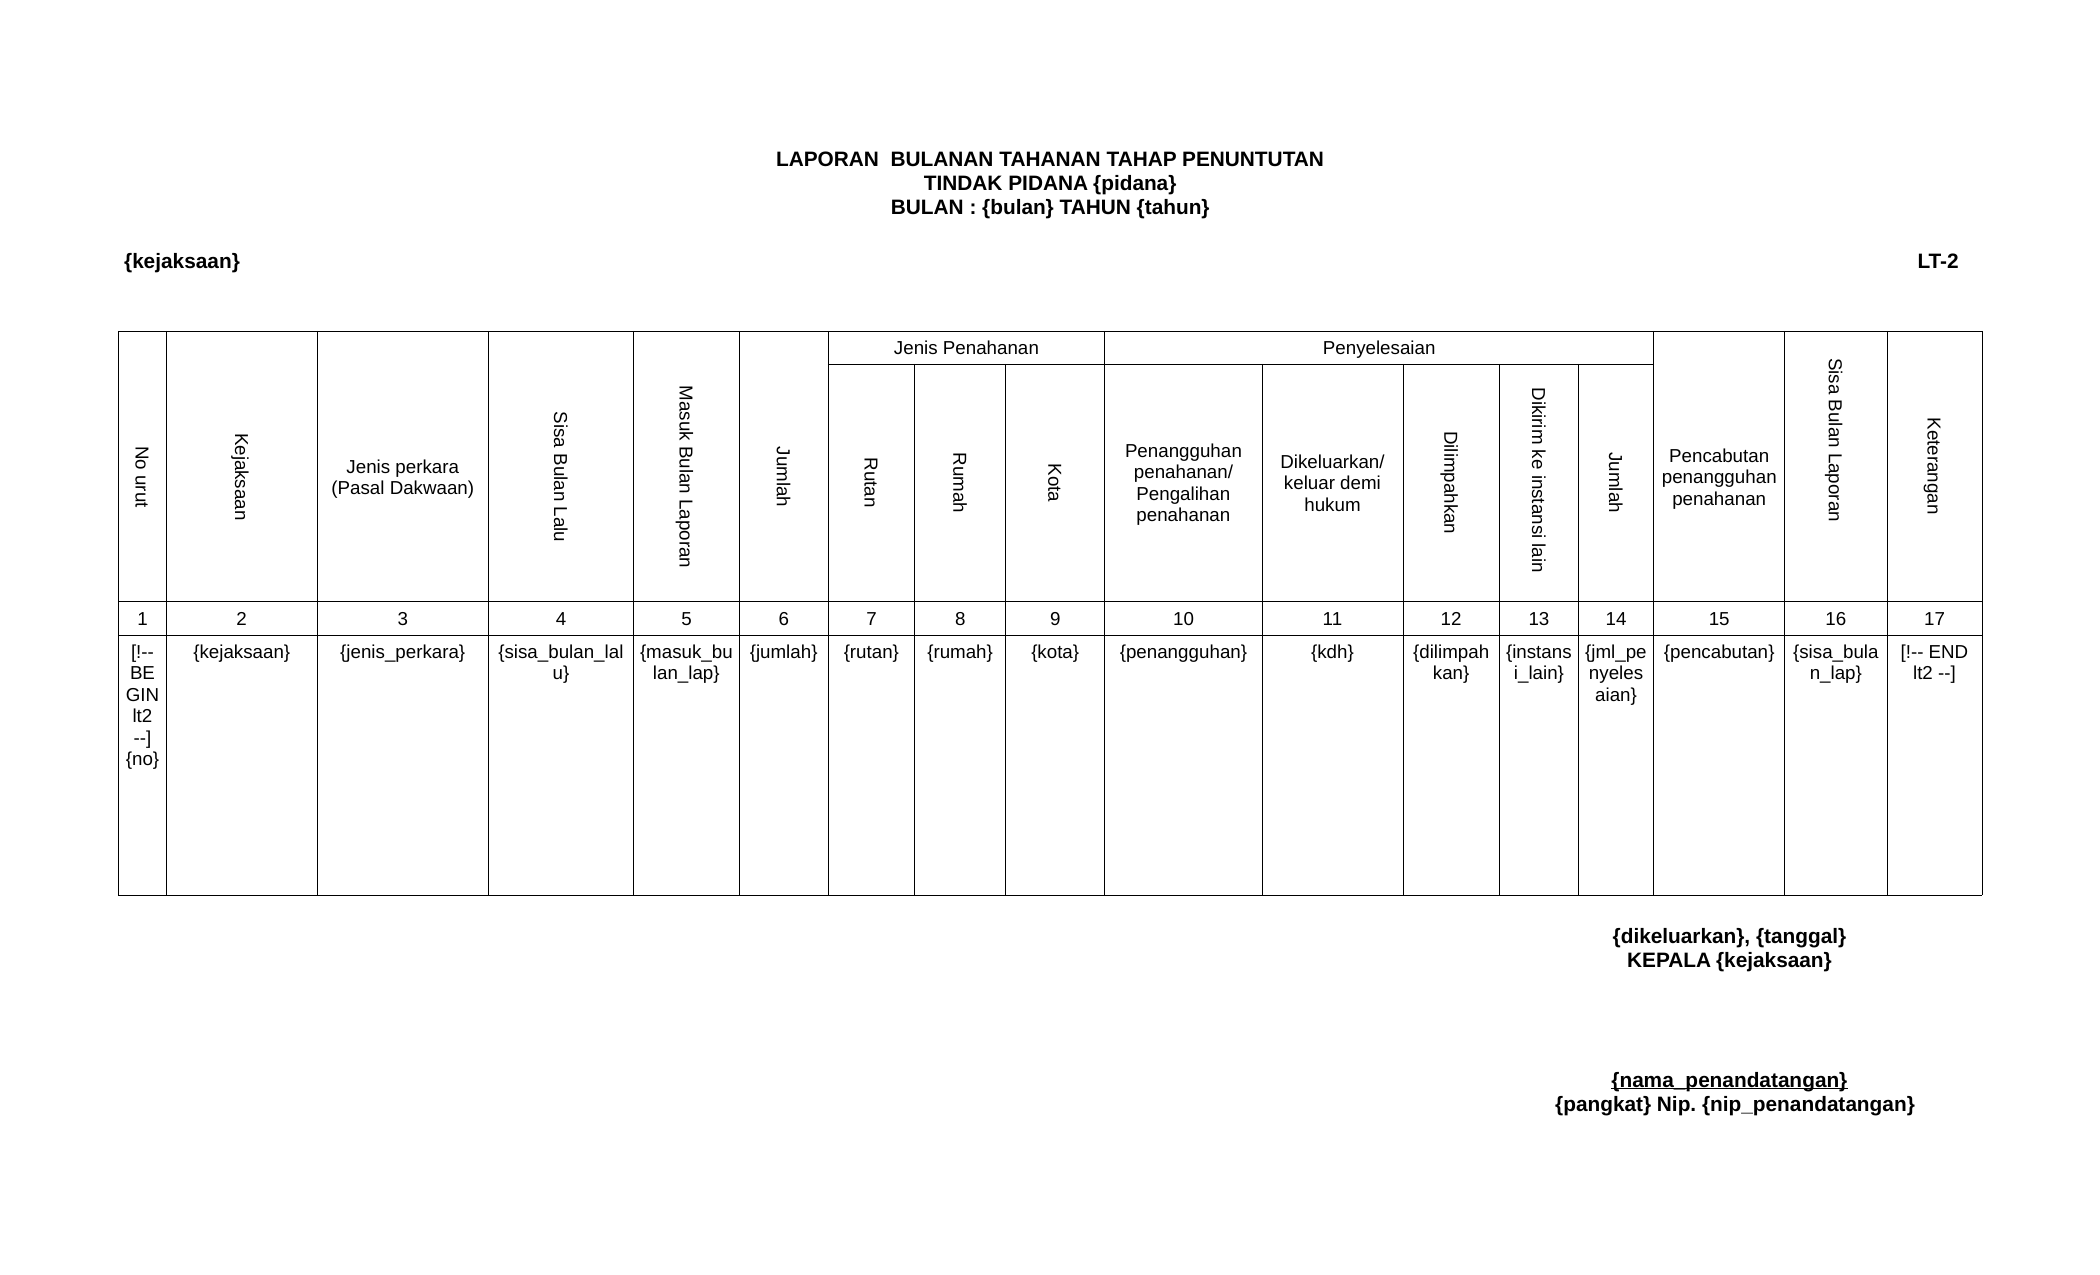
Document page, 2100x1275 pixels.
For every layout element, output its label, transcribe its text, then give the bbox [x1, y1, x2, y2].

table_cell 5 [634, 602, 739, 634]
table_cell {pencabutan} [1654, 636, 1784, 895]
table_header Sisa Bulan Lalu [489, 332, 633, 601]
table_cell Kota [1006, 365, 1104, 601]
table_cell {jml_penyelesaian} [1579, 636, 1653, 895]
table_cell 9 [1006, 602, 1104, 634]
table_header Sisa Bulan Laporan [1785, 332, 1887, 601]
table_cell {penangguhan} [1105, 636, 1262, 895]
table_cell {rumah} [915, 636, 1005, 895]
table_cell Dikeluarkan/keluar demi hukum [1263, 365, 1403, 601]
table_cell 14 [1579, 602, 1653, 634]
table_cell 13 [1500, 602, 1578, 634]
table_cell 17 [1888, 602, 1982, 634]
text BULAN : {bulan} TAHUN {tahun} [118, 195, 1982, 219]
table_cell {jenis_perkara} [318, 636, 488, 895]
table_header Jenis perkara (Pasal Dakwaan) [318, 332, 488, 601]
table_cell {masuk_bulan_lap} [634, 636, 739, 895]
table_header {kejaksaan} [118, 243, 1897, 302]
table_cell 10 [1105, 602, 1262, 634]
table_cell 7 [829, 602, 914, 634]
table_cell 6 [740, 602, 828, 634]
table_cell {sisa_bulan_lalu} [489, 636, 633, 895]
table_cell 16 [1785, 602, 1887, 634]
table_header Keterangan [1888, 332, 1982, 601]
table_cell {rutan} [829, 636, 914, 895]
table_cell 3 [318, 602, 488, 634]
table_cell 11 [1263, 602, 1403, 634]
table_header Kejaksaan [167, 332, 317, 601]
table_cell 4 [489, 602, 633, 634]
table_cell {sisa_bulan_lap} [1785, 636, 1887, 895]
table_cell {kejaksaan} [167, 636, 317, 895]
table_cell 15 [1654, 602, 1784, 634]
table_header Pencabutan penangguhan penahanan [1654, 332, 1784, 601]
table_cell [!-- BEGIN lt2 --]{no} [119, 636, 166, 895]
table_cell {kota} [1006, 636, 1104, 895]
table_cell 1 [119, 602, 166, 634]
table_header Jenis Penahanan [829, 332, 1104, 364]
table_cell 8 [915, 602, 1005, 634]
table_cell Jumlah [1579, 365, 1653, 601]
table_header No urut [119, 332, 166, 601]
table_cell {instansi_lain} [1500, 636, 1578, 895]
table_header {dikeluarkan}, {tanggal} KEPALA {kejaksaan} {nama_penandatangan} {pangkat} Nip. {nip_penandatangan} [118, 924, 1982, 1115]
table_cell Rutan [829, 365, 914, 601]
table_cell [!-- END lt2 --] [1888, 636, 1982, 895]
table_cell Dilimpahkan [1404, 365, 1499, 601]
table_cell 12 [1404, 602, 1499, 634]
table_header Jumlah [740, 332, 828, 601]
table_cell {dilimpahkan} [1404, 636, 1499, 895]
text TINDAK PIDANA {pidana} [118, 171, 1982, 195]
table_header Masuk Bulan Laporan [634, 332, 739, 601]
table_header Penyelesaian [1105, 332, 1653, 364]
table_cell {kdh} [1263, 636, 1403, 895]
text LAPORAN BULANAN TAHANAN TAHAP PENUNTUTAN [118, 147, 1982, 171]
table_cell Rumah [915, 365, 1005, 601]
table_header LT-2 [1897, 243, 1978, 302]
table_cell 2 [167, 602, 317, 634]
table_cell {jumlah} [740, 636, 828, 895]
table_cell Dikirim ke instansi lain [1500, 365, 1578, 601]
table_cell Penangguhan penahanan/ Pengalihan penahanan [1105, 365, 1262, 601]
